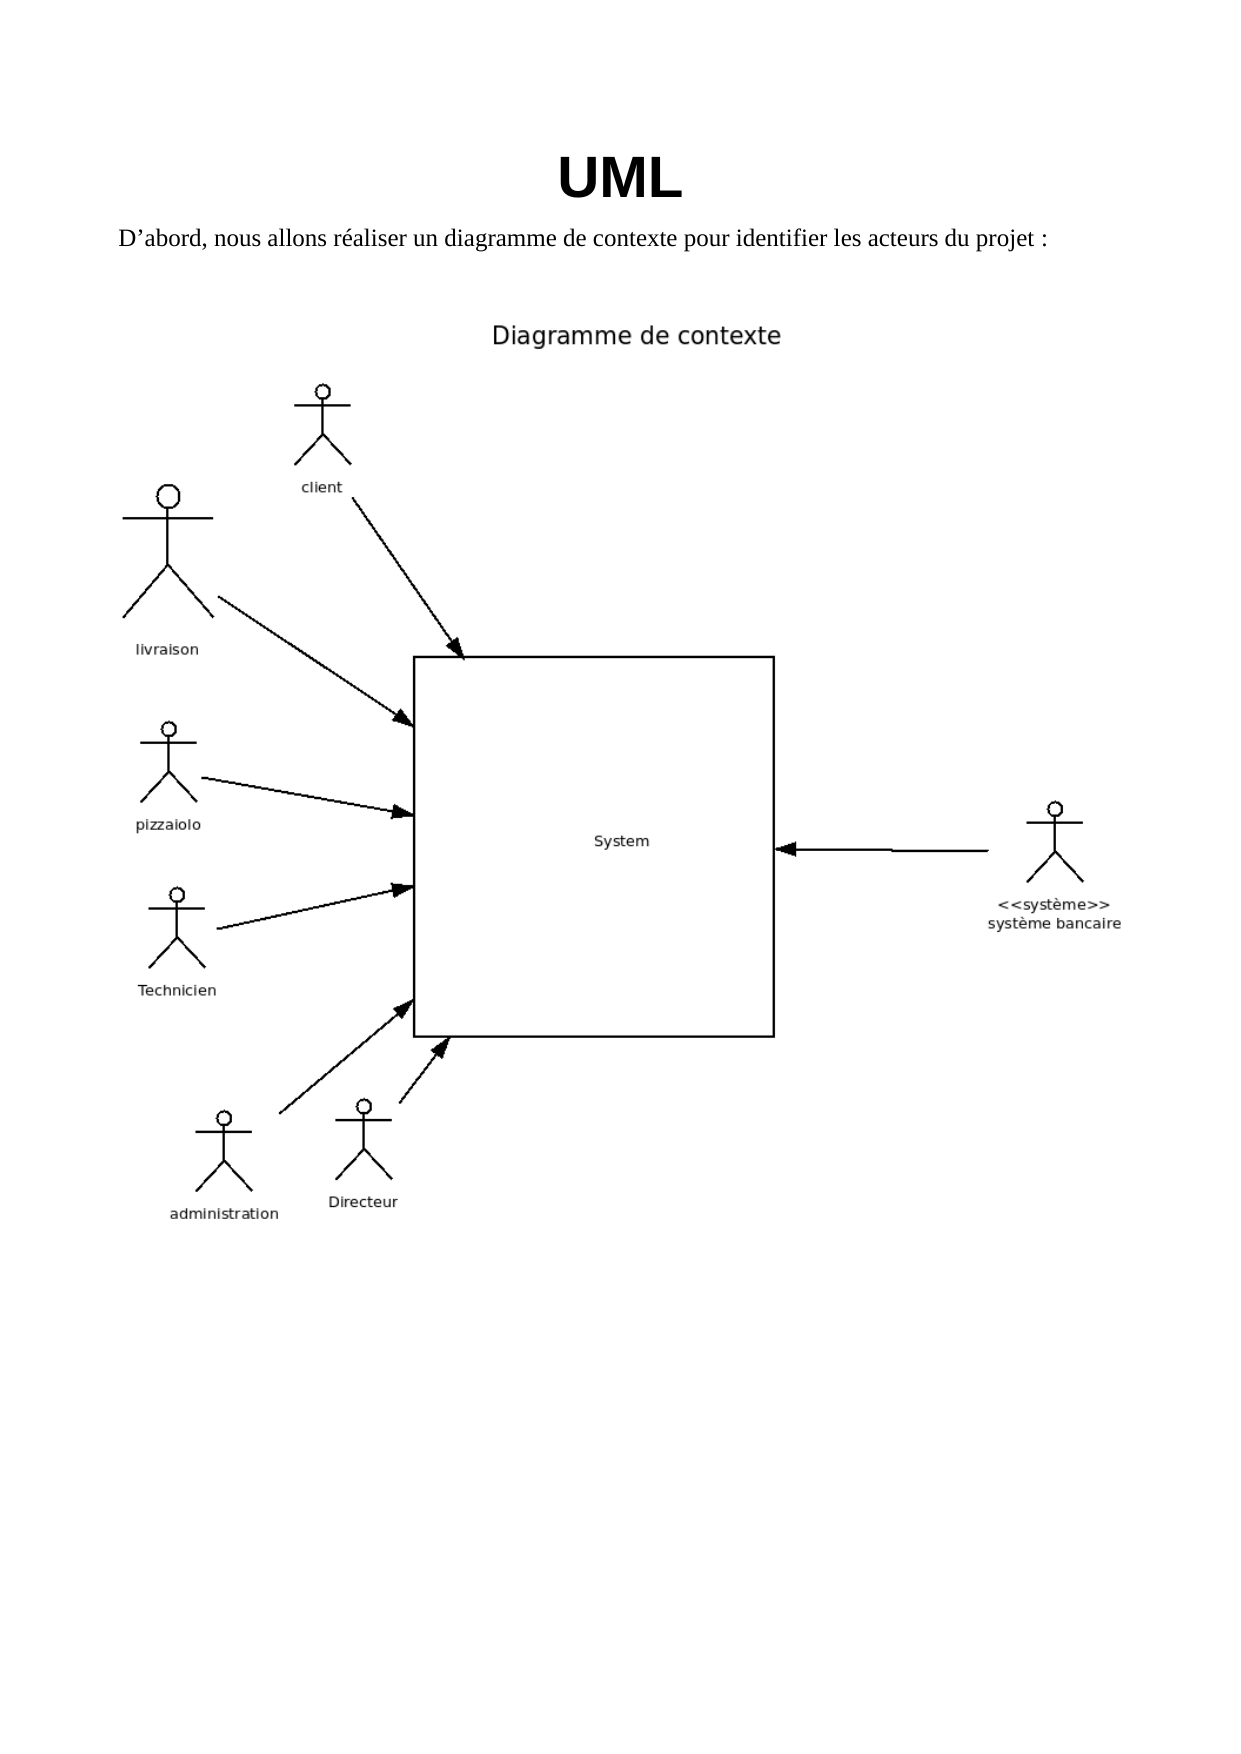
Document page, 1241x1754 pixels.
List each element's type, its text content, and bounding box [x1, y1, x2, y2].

picture [118, 322, 1123, 1226]
title UML [118, 143, 1122, 210]
text D’abord, nous allons réaliser un diagramme de contexte pour identifier les acteurs du projet : [118, 223, 1122, 251]
